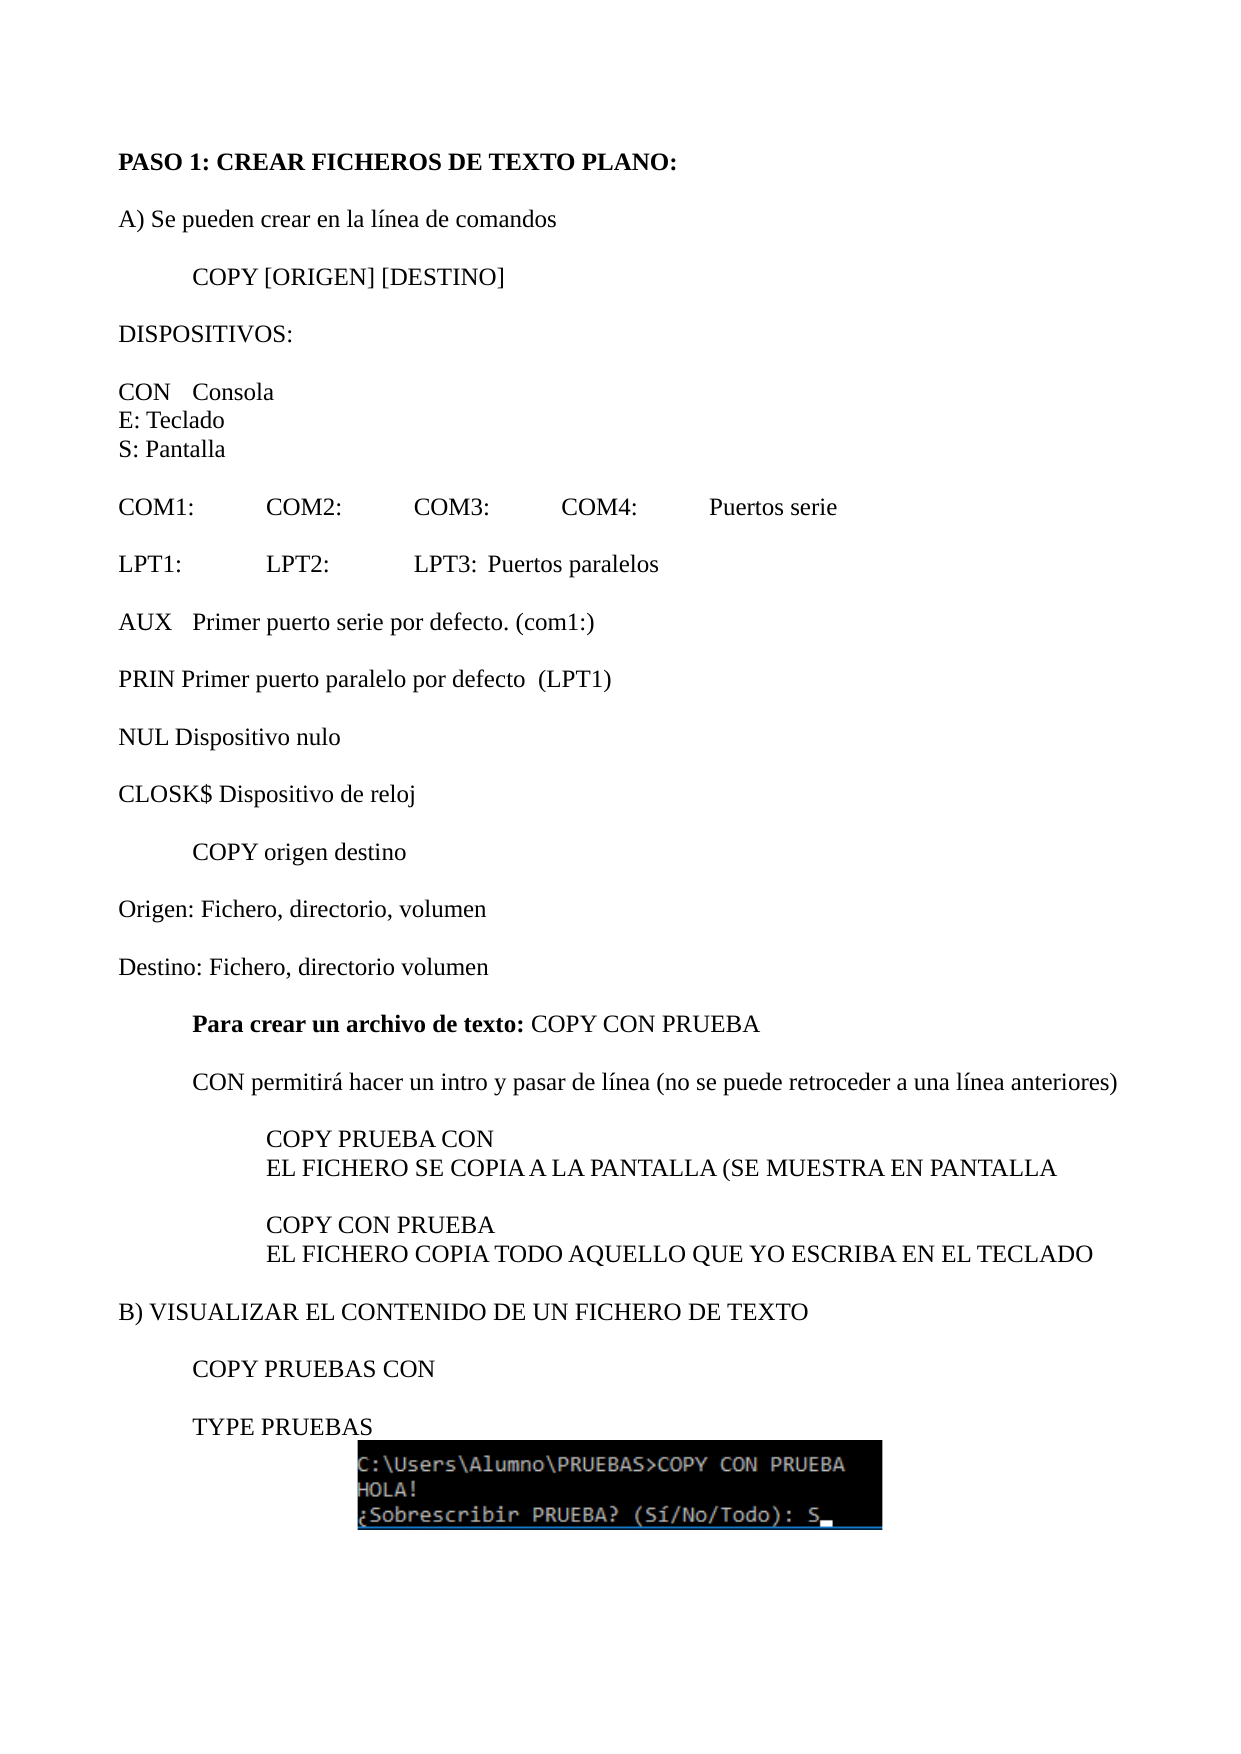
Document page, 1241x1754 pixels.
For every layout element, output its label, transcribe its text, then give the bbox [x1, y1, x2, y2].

text COPY PRUEBA CON [118, 1124, 1122, 1153]
text B) VISUALIZAR EL CONTENIDO DE UN FICHERO DE TEXTO [118, 1297, 1122, 1326]
text DISPOSITIVOS: [118, 319, 1122, 348]
text CLOSK$ Dispositivo de reloj [118, 779, 1122, 808]
text LPT1: LPT2: LPT3: Puertos paralelos [118, 549, 1122, 578]
text AUX Primer puerto serie por defecto. (com1:) [118, 607, 1122, 636]
text COPY origen destino [118, 837, 1122, 866]
text EL FICHERO COPIA TODO AQUELLO QUE YO ESCRIBA EN EL TECLADO [118, 1239, 1122, 1268]
text COPY PRUEBAS CON [118, 1354, 1122, 1383]
text Origen: Fichero, directorio, volumen [118, 894, 1122, 923]
text CON permitirá hacer un intro y pasar de línea (no se puede retroceder a una línea anteriores) [118, 1067, 1122, 1096]
text E: Teclado [118, 406, 1122, 434]
text COPY [ORIGEN] [DESTINO] [118, 262, 1122, 291]
text A) Se pueden crear en la línea de comandos [118, 204, 1122, 233]
text Para crear un archivo de texto: COPY CON PRUEBA [118, 1009, 1122, 1038]
text Destino: Fichero, directorio volumen [118, 952, 1122, 981]
text TYPE PRUEBAS [118, 1412, 1122, 1441]
text COPY CON PRUEBA [118, 1211, 1122, 1239]
text EL FICHERO SE COPIA A LA PANTALLA (SE MUESTRA EN PANTALLA [118, 1153, 1122, 1182]
text PRIN Primer puerto paralelo por defecto (LPT1) [118, 664, 1122, 693]
text PASO 1: CREAR FICHEROS DE TEXTO PLANO: [118, 147, 1122, 176]
text S: Pantalla [118, 434, 1122, 463]
text CON Consola [118, 377, 1122, 406]
text COM1: COM2: COM3: COM4: Puertos serie [118, 492, 1122, 521]
text NUL Dispositivo nulo [118, 722, 1122, 751]
